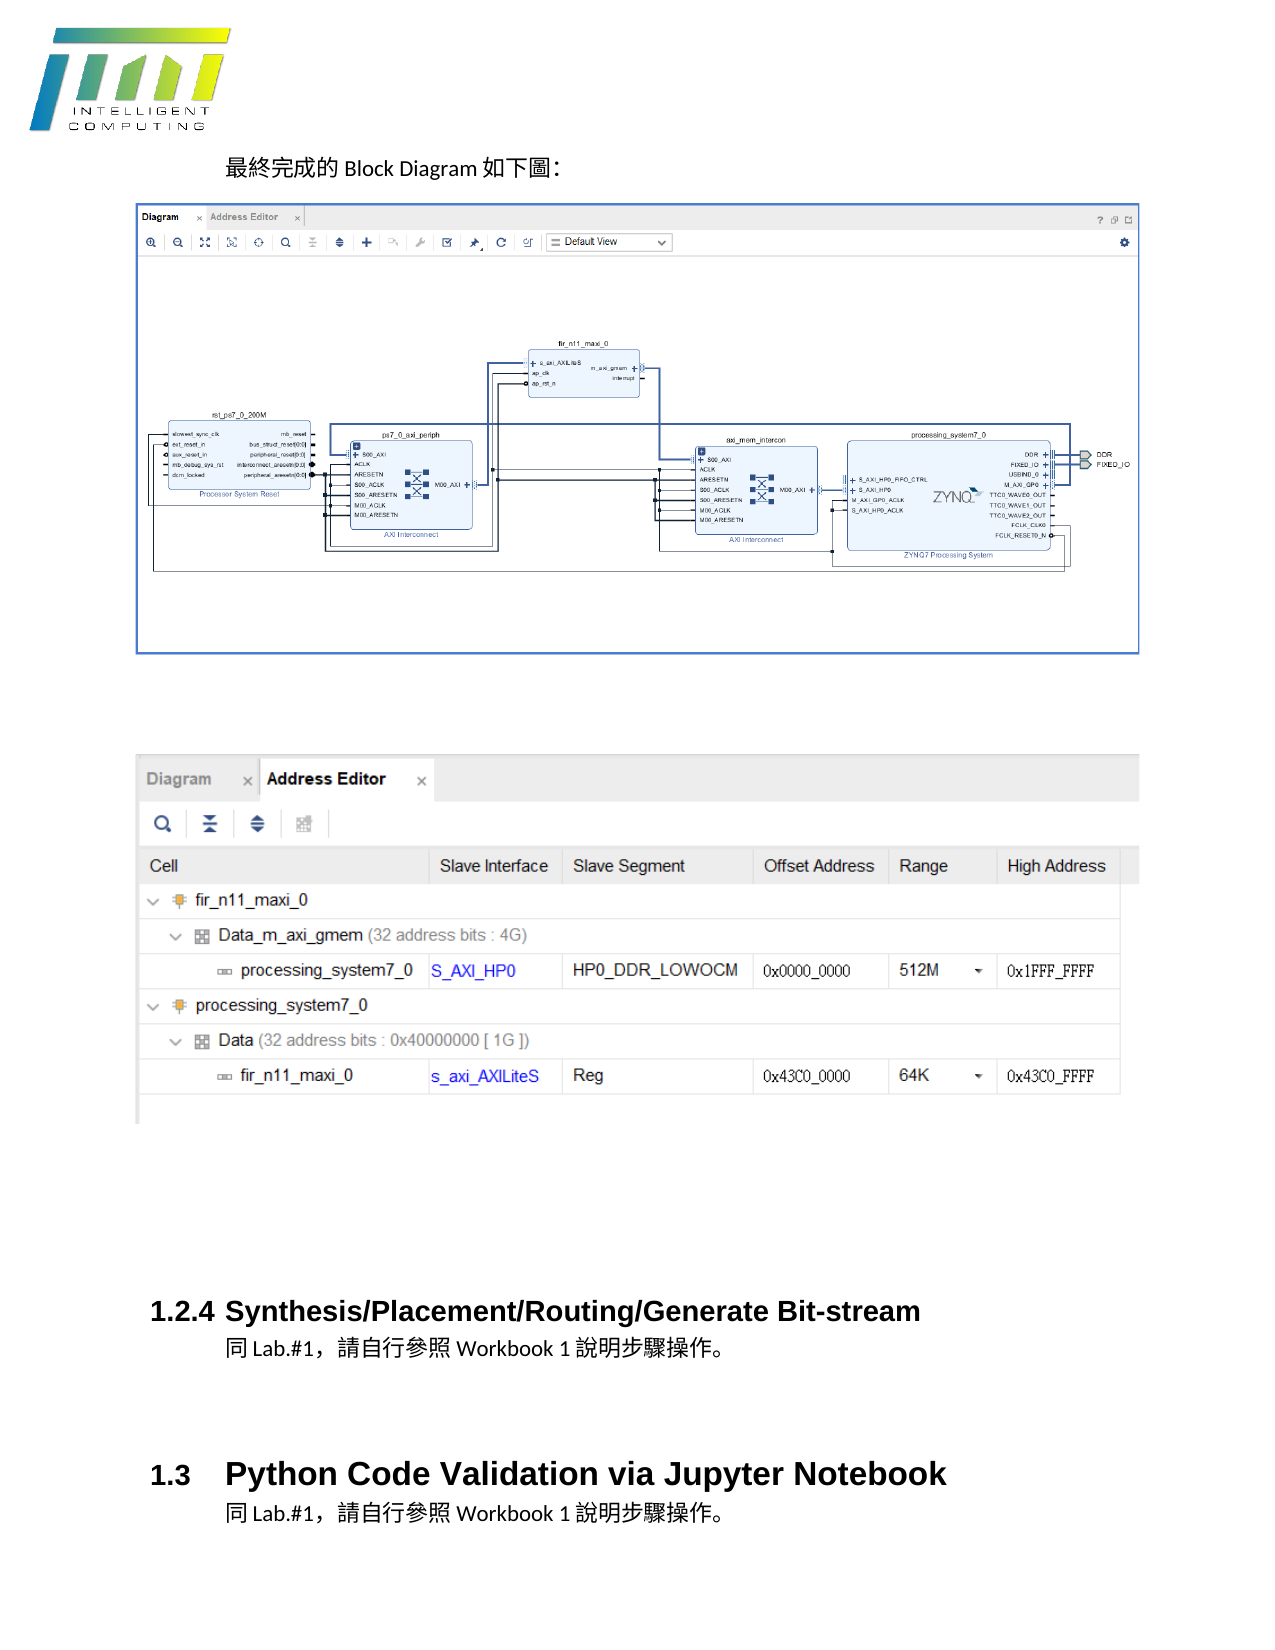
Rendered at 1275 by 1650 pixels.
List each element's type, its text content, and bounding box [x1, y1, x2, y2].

subtitle 1.3 Python Code Validation via Jupyter Notebook [150, 1454, 1125, 1492]
text 最終完成的Block Diagram如下圖： [150, 150, 1125, 183]
subtitle 1.2.4 Synthesis/Placement/Routing/Generate Bit-stream [150, 1294, 1125, 1328]
text 同Lab.#1，請自行參照Workbook 1說明步驟操作。 [150, 1495, 1125, 1528]
text 同Lab.#1，請自行參照Workbook 1說明步驟操作。 [150, 1330, 1125, 1363]
